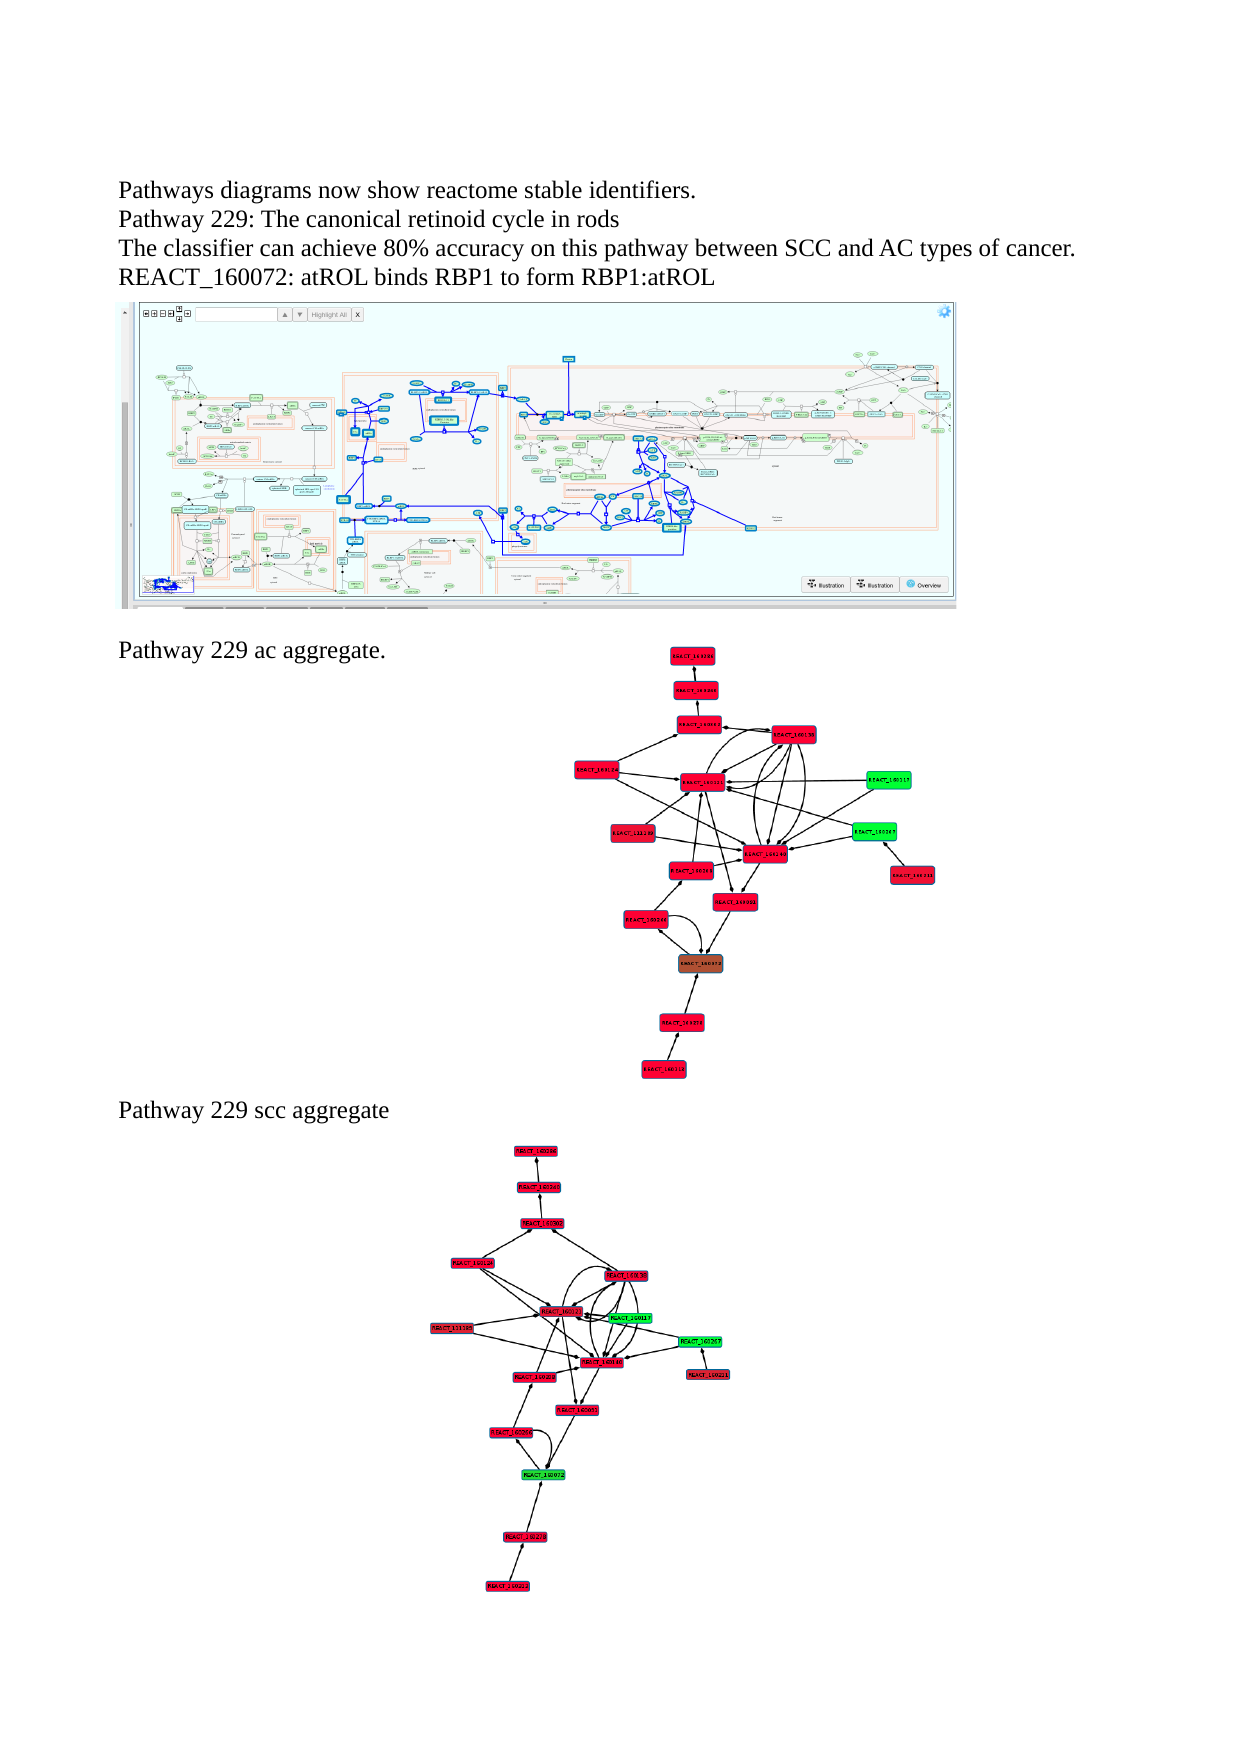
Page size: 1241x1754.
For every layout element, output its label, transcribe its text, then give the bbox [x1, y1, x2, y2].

text Pathway 229 scc aggregate [118, 1096, 1122, 1124]
picture [115, 302, 957, 609]
text Pathway 229 ac aggregate. [118, 636, 1122, 664]
text Pathway 229: The canonical retinoid cycle in rods [118, 204, 1122, 233]
picture [435, 642, 1098, 1083]
text The classifier can achieve 80% accuracy on this pathway between SCC and AC types of cancer. [118, 233, 1122, 262]
text REACT_160072: atROL binds RBP1 to form RBP1:atROL [118, 262, 1122, 291]
text Pathways diagrams now show reactome stable identifiers. [118, 176, 1122, 204]
picture [105, 1141, 1110, 1596]
